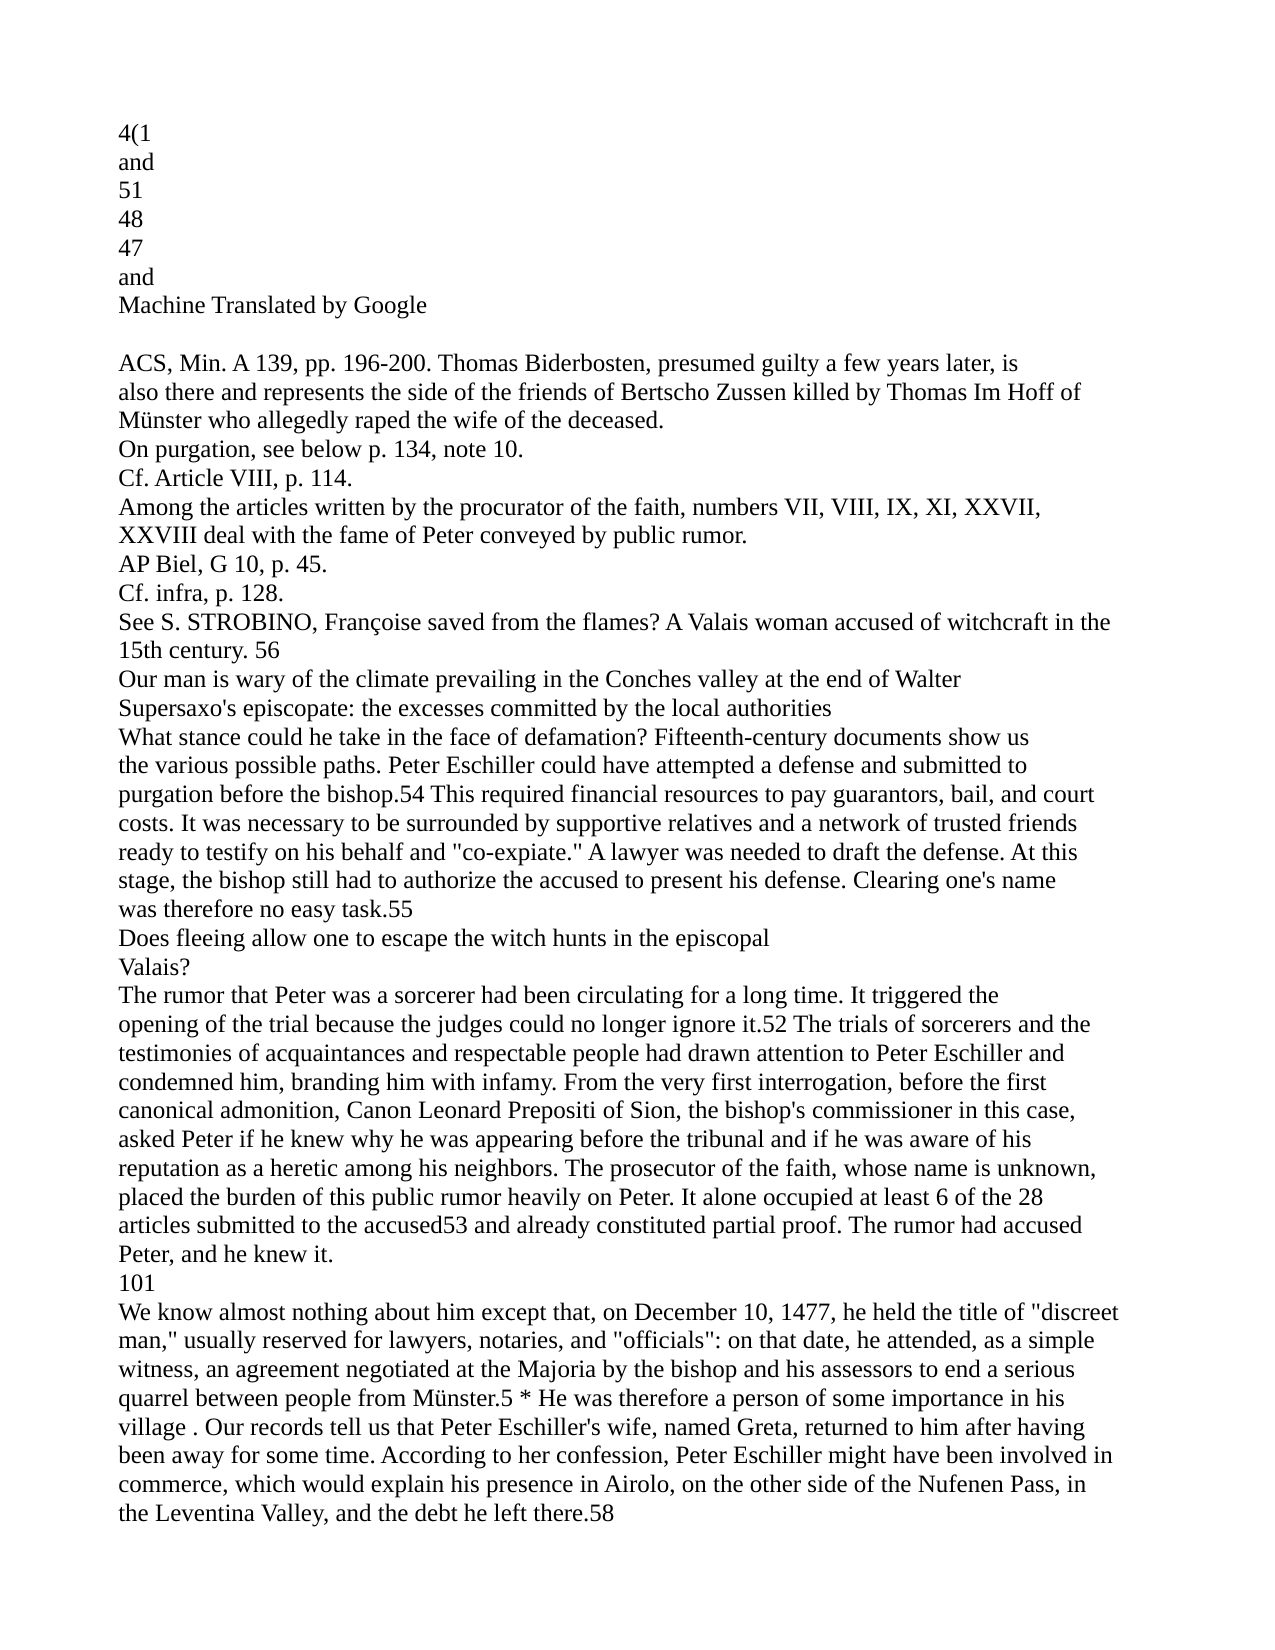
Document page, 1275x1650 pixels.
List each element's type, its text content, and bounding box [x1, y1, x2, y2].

text been away for some time. According to her confession, Peter Eschiller might have been involved in [118, 1441, 1157, 1469]
text The rumor that Peter was a sorcerer had been circulating for a long time. It triggered the [118, 981, 1157, 1009]
text opening of the trial because the judges could no longer ignore it.52 The trials of sorcerers and the [118, 1009, 1157, 1038]
text 4(1 [118, 118, 1157, 147]
text man," usually reserved for lawyers, notaries, and "officials": on that date, he attended, as a simple [118, 1326, 1157, 1354]
text commerce, which would explain his presence in Airolo, on the other side of the Nufenen Pass, in [118, 1469, 1157, 1498]
text AP Biel, G 10, p. 45. [118, 549, 1157, 578]
text See S. STROBINO, Françoise saved from the flames? A Valais woman accused of witchcraft in the 15th century. 56 [118, 607, 1157, 664]
text Cf. Article VIII, p. 114. [118, 463, 1157, 492]
text stage, the bishop still had to authorize the accused to present his defense. Clearing one's name [118, 866, 1157, 894]
text Our man is wary of the climate prevailing in the Conches valley at the end of Walter [118, 664, 1157, 693]
text the various possible paths. Peter Eschiller could have attempted a defense and submitted to [118, 751, 1157, 779]
text Cf. infra, p. 128. [118, 578, 1157, 607]
text Münster who allegedly raped the wife of the deceased. [118, 406, 1157, 434]
text ACS, Min. A 139, pp. 196-200. Thomas Biderbosten, presumed guilty a few years later, is [118, 348, 1157, 377]
text 48 [118, 204, 1157, 233]
text the Leventina Valley, and the debt he left there.58 [118, 1498, 1157, 1527]
text 51 [118, 176, 1157, 204]
text Does fleeing allow one to escape the witch hunts in the episcopal [118, 923, 1157, 952]
text 47 [118, 233, 1157, 262]
text 101 [118, 1268, 1157, 1297]
text canonical admonition, Canon Leonard Prepositi of Sion, the bishop's commissioner in this case, [118, 1096, 1157, 1124]
text We know almost nothing about him except that, on December 10, 1477, he held the title of "discreet [118, 1297, 1157, 1326]
text Among the articles written by the procurator of the faith, numbers VII, VIII, IX, XI, XXVII, [118, 492, 1157, 521]
text What stance could he take in the face of defamation? Fifteenth-century documents show us [118, 722, 1157, 751]
text articles submitted to the accused53 and already constituted partial proof. The rumor had accused [118, 1211, 1157, 1239]
text quarrel between people from Münster.5 * He was therefore a person of some importance in his [118, 1383, 1157, 1412]
text Peter, and he knew it. [118, 1239, 1157, 1268]
text placed the burden of this public rumor heavily on Peter. It alone occupied at least 6 of the 28 [118, 1182, 1157, 1211]
text and [118, 262, 1157, 291]
text Valais? [118, 952, 1157, 981]
text village . Our records tell us that Peter Eschiller's wife, named Greta, returned to him after having [118, 1412, 1157, 1441]
text reputation as a heretic among his neighbors. The prosecutor of the faith, whose name is unknown, [118, 1153, 1157, 1182]
text Supersaxo's episcopate: the excesses committed by the local authorities [118, 693, 1157, 722]
text asked Peter if he knew why he was appearing before the tribunal and if he was aware of his [118, 1124, 1157, 1153]
text XXVIII deal with the fame of Peter conveyed by public rumor. [118, 521, 1157, 549]
text costs. It was necessary to be surrounded by supportive relatives and a network of trusted friends [118, 808, 1157, 837]
text purgation before the bishop.54 This required financial resources to pay guarantors, bail, and court [118, 779, 1157, 808]
text also there and represents the side of the friends of Bertscho Zussen killed by Thomas Im Hoff of [118, 377, 1157, 406]
text On purgation, see below p. 134, note 10. [118, 434, 1157, 463]
text Machine Translated by Google [118, 291, 1157, 319]
text ready to testify on his behalf and "co-expiate." A lawyer was needed to draft the defense. At this [118, 837, 1157, 866]
text condemned him, branding him with infamy. From the very first interrogation, before the first [118, 1067, 1157, 1096]
text and [118, 147, 1157, 176]
text was therefore no easy task.55 [118, 894, 1157, 923]
text witness, an agreement negotiated at the Majoria by the bishop and his assessors to end a serious [118, 1354, 1157, 1383]
text testimonies of acquaintances and respectable people had drawn attention to Peter Eschiller and [118, 1038, 1157, 1067]
